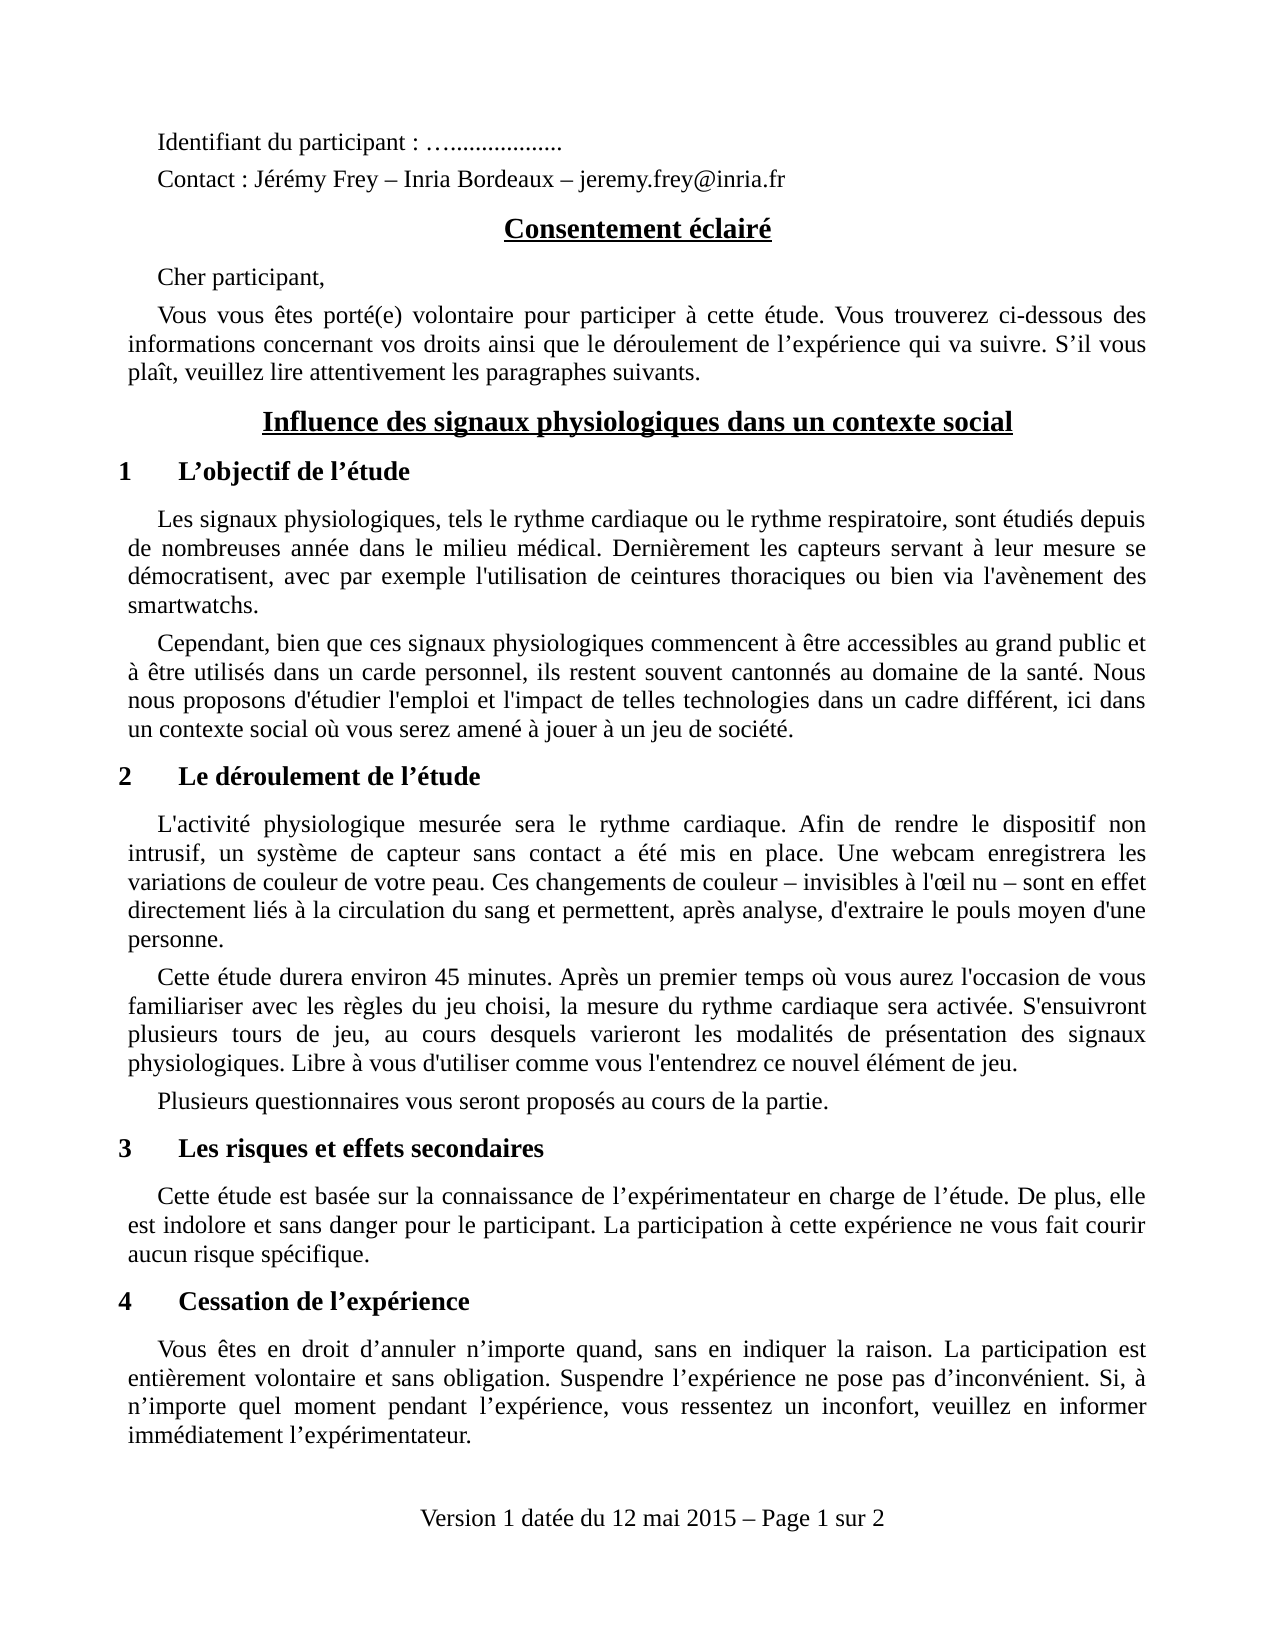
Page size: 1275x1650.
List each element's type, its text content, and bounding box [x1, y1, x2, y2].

text Identifiant du participant : ….................. [128, 127, 1147, 156]
subtitle Les risques et effets secondaires [118, 1132, 1157, 1163]
text Les signaux physiologiques, tels le rythme cardiaque ou le rythme respiratoire, sont étudiés depuis de nombreuses année dans le milieu médical. Dernièrement les capteurs servant à leur mesure se démocratisent, avec par exemple l'utilisation de ceintures thoraciques ou bien via l'avènement des smartwatchs. [128, 504, 1147, 619]
subtitle Consentement éclairé [118, 211, 1157, 244]
text Vous vous êtes porté(e) volontaire pour participer à cette étude. Vous trouverez ci-dessous des informations concernant vos droits ainsi que le déroulement de l’expérience qui va suivre. S’il vous plaît, veuillez lire attentivement les paragraphes suivants. [128, 300, 1147, 386]
subtitle Cessation de l’expérience [118, 1285, 1157, 1316]
subtitle Influence des signaux physiologiques dans un contexte social [118, 404, 1157, 437]
text Plusieurs questionnaires vous seront proposés au cours de la partie. [128, 1086, 1147, 1114]
text Cette étude est basée sur la connaissance de l’expérimentateur en charge de l’étude. De plus, elle est indolore et sans danger pour le participant. La participation à cette expérience ne vous fait courir aucun risque spécifique. [128, 1181, 1147, 1267]
text Cependant, bien que ces signaux physiologiques commencent à être accessibles au grand public et à être utilisés dans un carde personnel, ils restent souvent cantonnés au domaine de la santé. Nous nous proposons d'étudier l'emploi et l'impact de telles technologies dans un cadre différent, ici dans un contexte social où vous serez amené à jouer à un jeu de société. [128, 628, 1147, 743]
text L'activité physiologique mesurée sera le rythme cardiaque. Afin de rendre le dispositif non intrusif, un système de capteur sans contact a été mis en place. Une webcam enregistrera les variations de couleur de votre peau. Ces changements de couleur – invisibles à l'œil nu – sont en effet directement liés à la circulation du sang et permettent, après analyse, d'extraire le pouls moyen d'une personne. [128, 809, 1147, 953]
text Vous êtes en droit d’annuler n’importe quand, sans en indiquer la raison. La participation est entièrement volontaire et sans obligation. Suspendre l’expérience ne pose pas d’inconvénient. Si, à n’importe quel moment pendant l’expérience, vous ressentez un inconfort, veuillez en informer immédiatement l’expérimentateur. [128, 1334, 1147, 1449]
subtitle Le déroulement de l’étude [118, 761, 1157, 792]
subtitle L’objectif de l’étude [118, 455, 1157, 486]
text Cette étude durera environ 45 minutes. Après un premier temps où vous aurez l'occasion de vous familiariser avec les règles du jeu choisi, la mesure du rythme cardiaque sera activée. S'ensuivront plusieurs tours de jeu, au cours desquels varieront les modalités de présentation des signaux physiologiques. Libre à vous d'utiliser comme vous l'entendrez ce nouvel élément de jeu. [128, 962, 1147, 1077]
text Contact : Jérémy Frey – Inria Bordeaux – jeremy.frey@inria.fr [128, 164, 1147, 193]
text Cher participant, [128, 262, 1147, 291]
